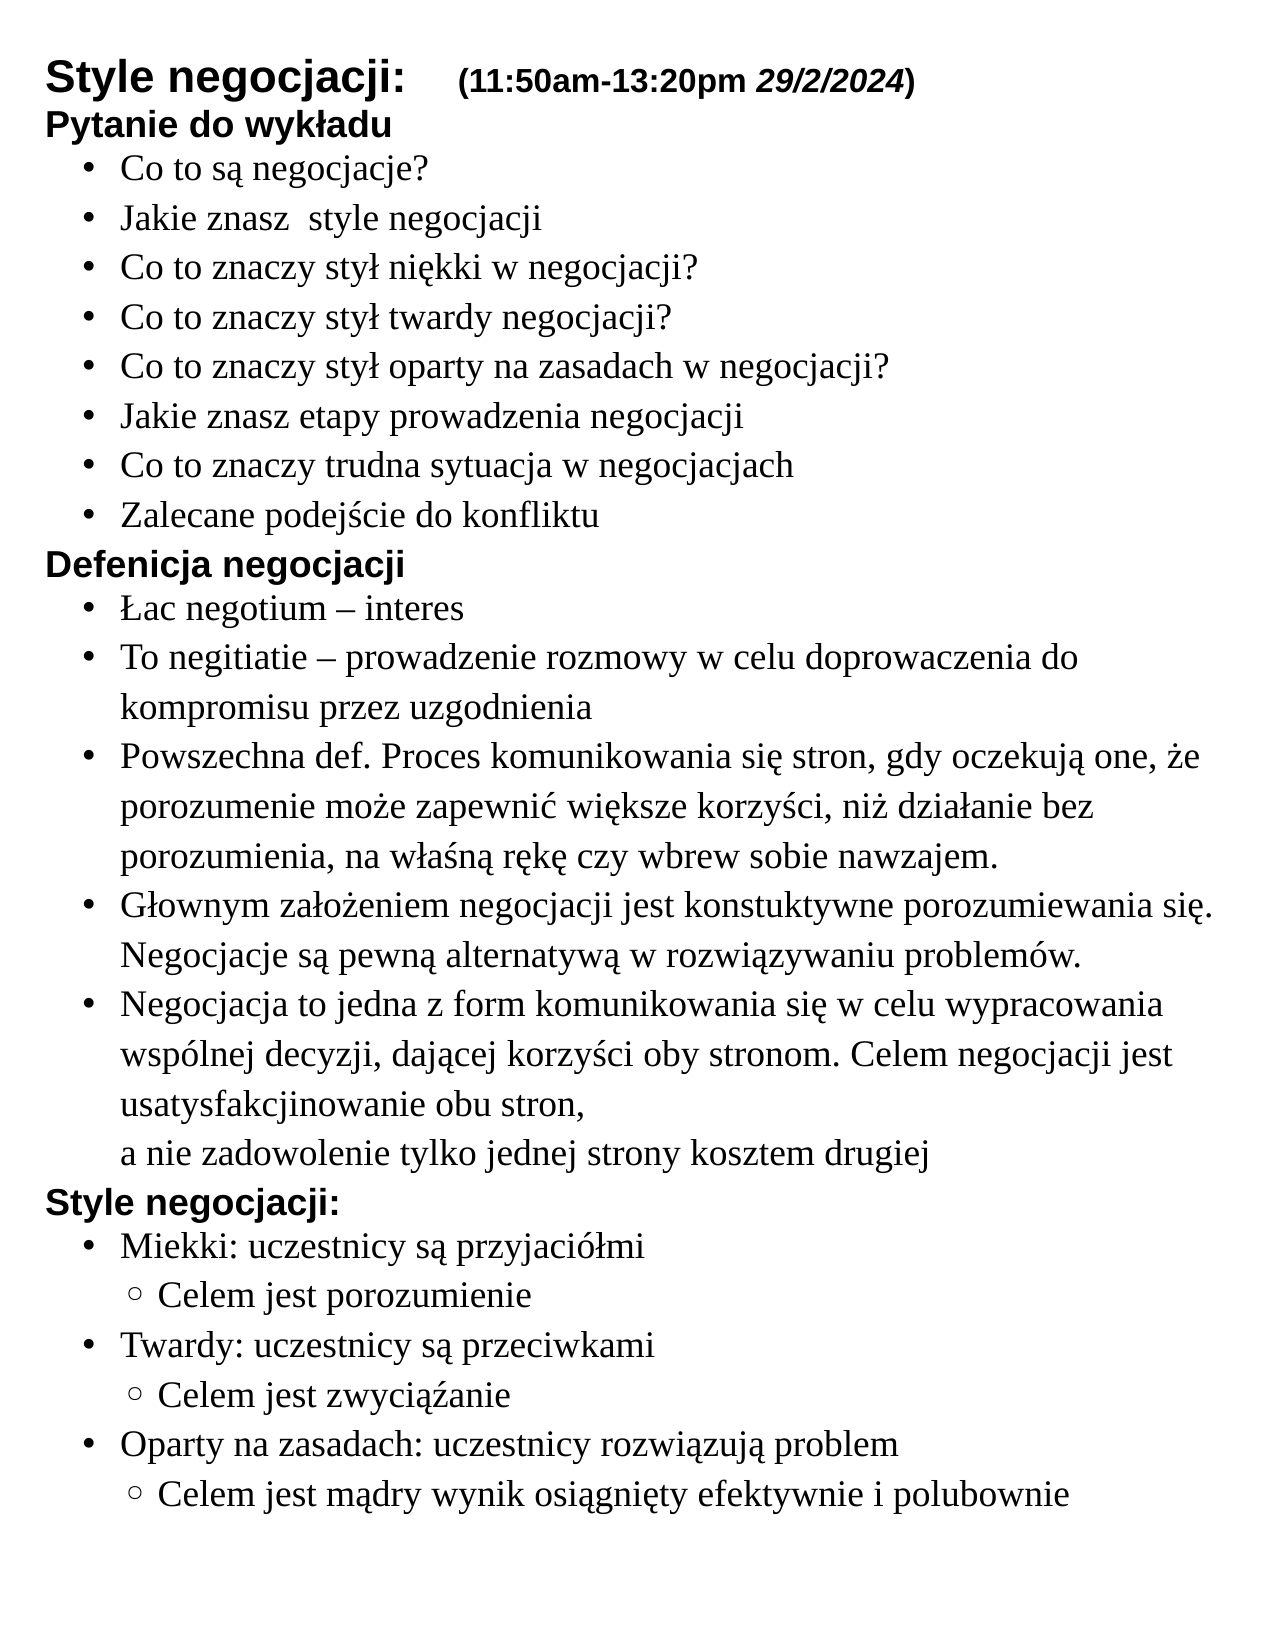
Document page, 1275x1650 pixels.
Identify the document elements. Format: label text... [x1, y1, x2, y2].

list Twardy: uczestnicy są przeciwkami [82, 1322, 1226, 1366]
list Co to znaczy stył twardy negocjacji? [82, 294, 1226, 337]
list Celem jest zwyciąźanie [120, 1372, 1226, 1415]
list Łac negotium – interes [82, 585, 1226, 628]
list Negocjacja to jedna z form komunikowania się w celu wypracowania wspólnej decyzji, dającej korzyści oby stronom. Celem negocjacji jest usatysfakcjinowanie obu stron, [82, 982, 1226, 1124]
list Głownym założeniem negocjacji jest konstuktywne porozumiewania się. Negocjacje są pewną alternatywą w rozwiązywaniu problemów. [82, 883, 1226, 975]
list Jakie znasz etapy prowadzenia negocjacji [82, 393, 1226, 436]
list a nie zadowolenie tylko jednej strony kosztem drugiej [82, 1131, 1226, 1174]
list Miekki: uczestnicy są przyjaciółmi [82, 1223, 1226, 1266]
list Zalecane podejście do konfliktu [82, 492, 1226, 536]
list To negitiatie – prowadzenie rozmowy w celu doprowaczenia do kompromisu przez uzgodnienia [82, 635, 1226, 727]
subtitle Style negocjacji: (11:50am-13:20pm 29/2/2024) [45, 49, 1226, 102]
subtitle Defenicja negocjacji [45, 542, 1226, 585]
subtitle Pytanie do wykładu [45, 102, 1226, 145]
list Co to znaczy stył oparty na zasadach w negocjacji? [82, 344, 1226, 387]
list Jakie znasz style negocjacji [82, 195, 1226, 238]
list Celem jest porozumienie [120, 1273, 1226, 1316]
list Powszechna def. Proces komunikowania się stron, gdy oczekują one, że porozumenie może zapewnić większe korzyści, niż działanie bez porozumienia, na właśną rękę czy wbrew sobie nawzajem. [82, 734, 1226, 876]
list Co to znaczy trudna sytuacja w negocjacjach [82, 443, 1226, 486]
list Co to znaczy stył niękki w negocjacji? [82, 244, 1226, 288]
list Celem jest mądry wynik osiągnięty efektywnie i polubownie [120, 1471, 1226, 1514]
list Oparty na zasadach: uczestnicy rozwiązują problem [82, 1422, 1226, 1465]
subtitle Style negocjacji: [45, 1180, 1226, 1223]
list Co to są negocjacje? [82, 145, 1226, 188]
